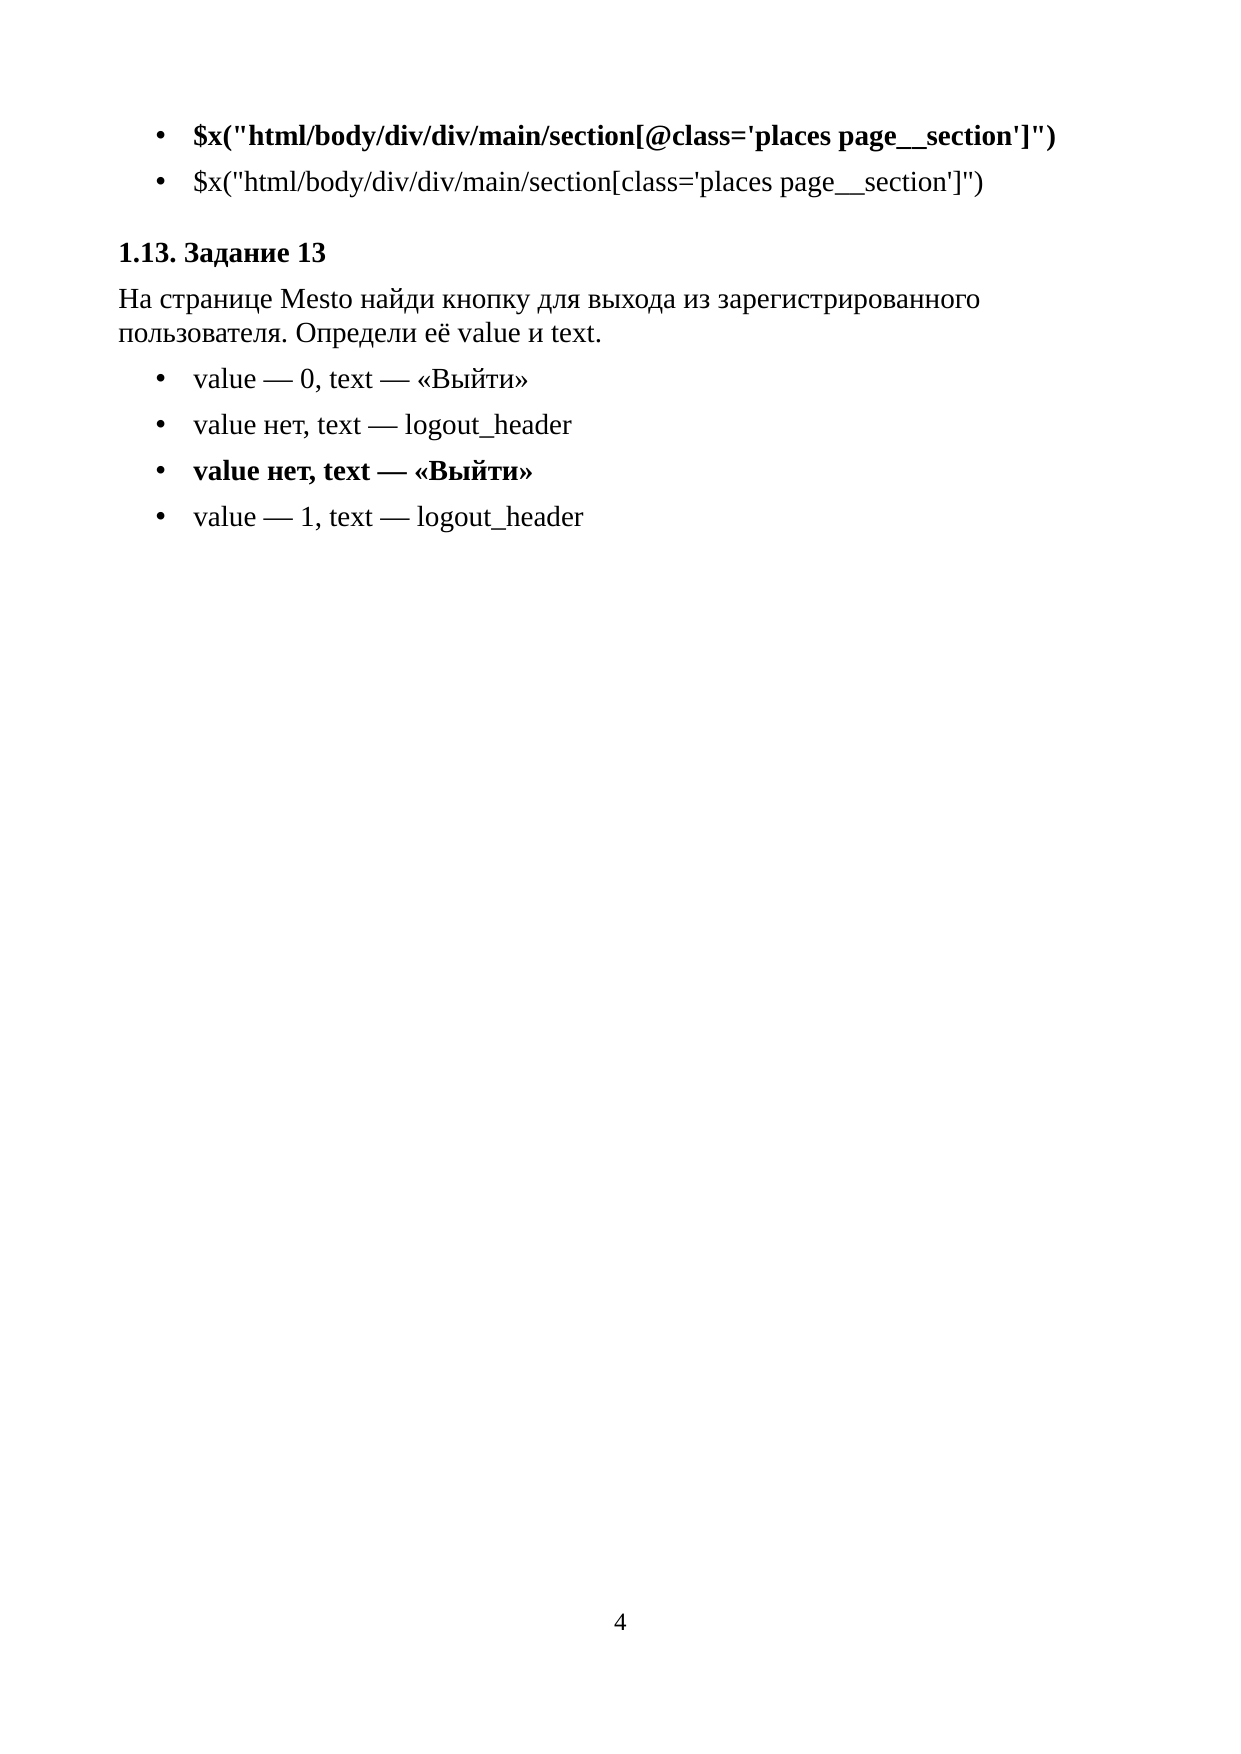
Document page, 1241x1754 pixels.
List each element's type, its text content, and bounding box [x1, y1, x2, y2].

list $x("html/body/div/div/main/section[class='places page_​_section']") [156, 164, 1122, 198]
text На странице Mesto найди кнопку для выхода из зарегистрированного пользователя. Определи её value и text. [118, 281, 1122, 348]
list value — 0, text — «Выйти» [156, 361, 1122, 395]
list value нет, text — logou​t​_header [156, 407, 1122, 441]
list value — 1, text — logou​t​_header [156, 499, 1122, 533]
subtitle Задание 13 [118, 235, 1122, 269]
list value нет, text — «Выйти» [156, 453, 1122, 487]
list $x("html/body/div/div/main/section[@class='places page_​_section']") [156, 118, 1122, 152]
